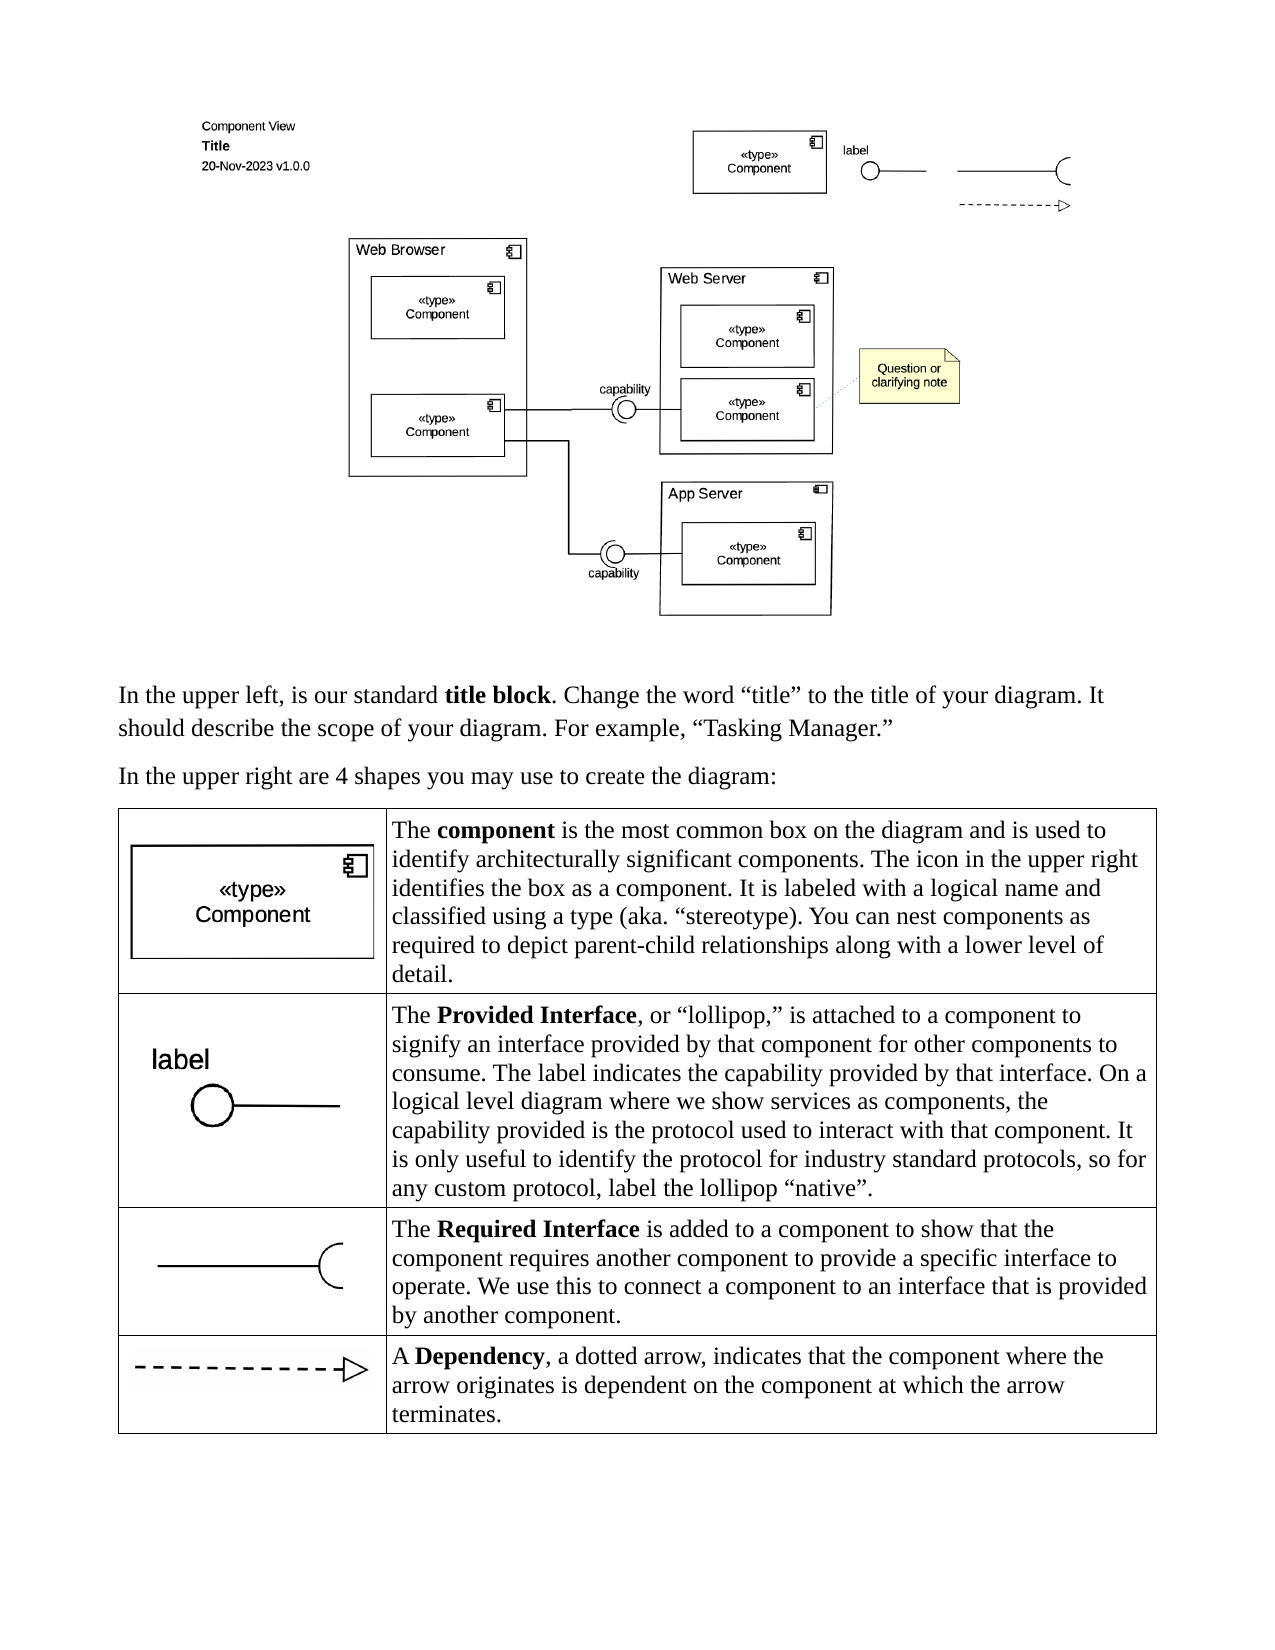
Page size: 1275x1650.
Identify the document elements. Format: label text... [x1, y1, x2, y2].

table_header [119, 809, 386, 993]
picture [153, 1230, 351, 1308]
picture [129, 1347, 375, 1390]
picture [196, 118, 1079, 629]
table_cell The Provided Interface, or “lollipop,” is attached to a component to signify an interface provided by that component for other components to consume. The label indicates the capability provided by that interface. On a logical level diagram where we show services as components, the capability provided is the protocol used to interact with that component. It is only useful to identify the protocol for industry standard protocols, so for any custom protocol, label the lollipop “native”. [387, 994, 1156, 1207]
table_cell The Required Interface is added to a component to show that the component requires another component to provide a specific interface to operate. We use this to connect a component to an interface that is provided by another component. [387, 1208, 1156, 1334]
text In the upper left, is our standard title block. Change the word “title” to the title of your diagram. It should describe the scope of your diagram. For example, “Tasking Manager.” [118, 680, 1157, 742]
table_cell [119, 1208, 386, 1334]
table_cell [119, 994, 386, 1207]
picture [142, 1039, 352, 1151]
text In the upper right are 4 shapes you may use to create the diagram: [118, 761, 1157, 789]
table_header The component is the most common box on the diagram and is used to identify architecturally significant components. The icon in the upper right identifies the box as a component. It is labeled with a logical name and classified using a type (aka. “stereotype). You can nest components as required to depict parent-child relationships along with a lower level of detail. [387, 809, 1156, 993]
table_cell A Dependency, a dotted arrow, indicates that the component where the arrow originates is dependent on the component at which the arrow terminates. [387, 1336, 1156, 1433]
picture [123, 840, 375, 959]
table_cell [119, 1336, 386, 1433]
